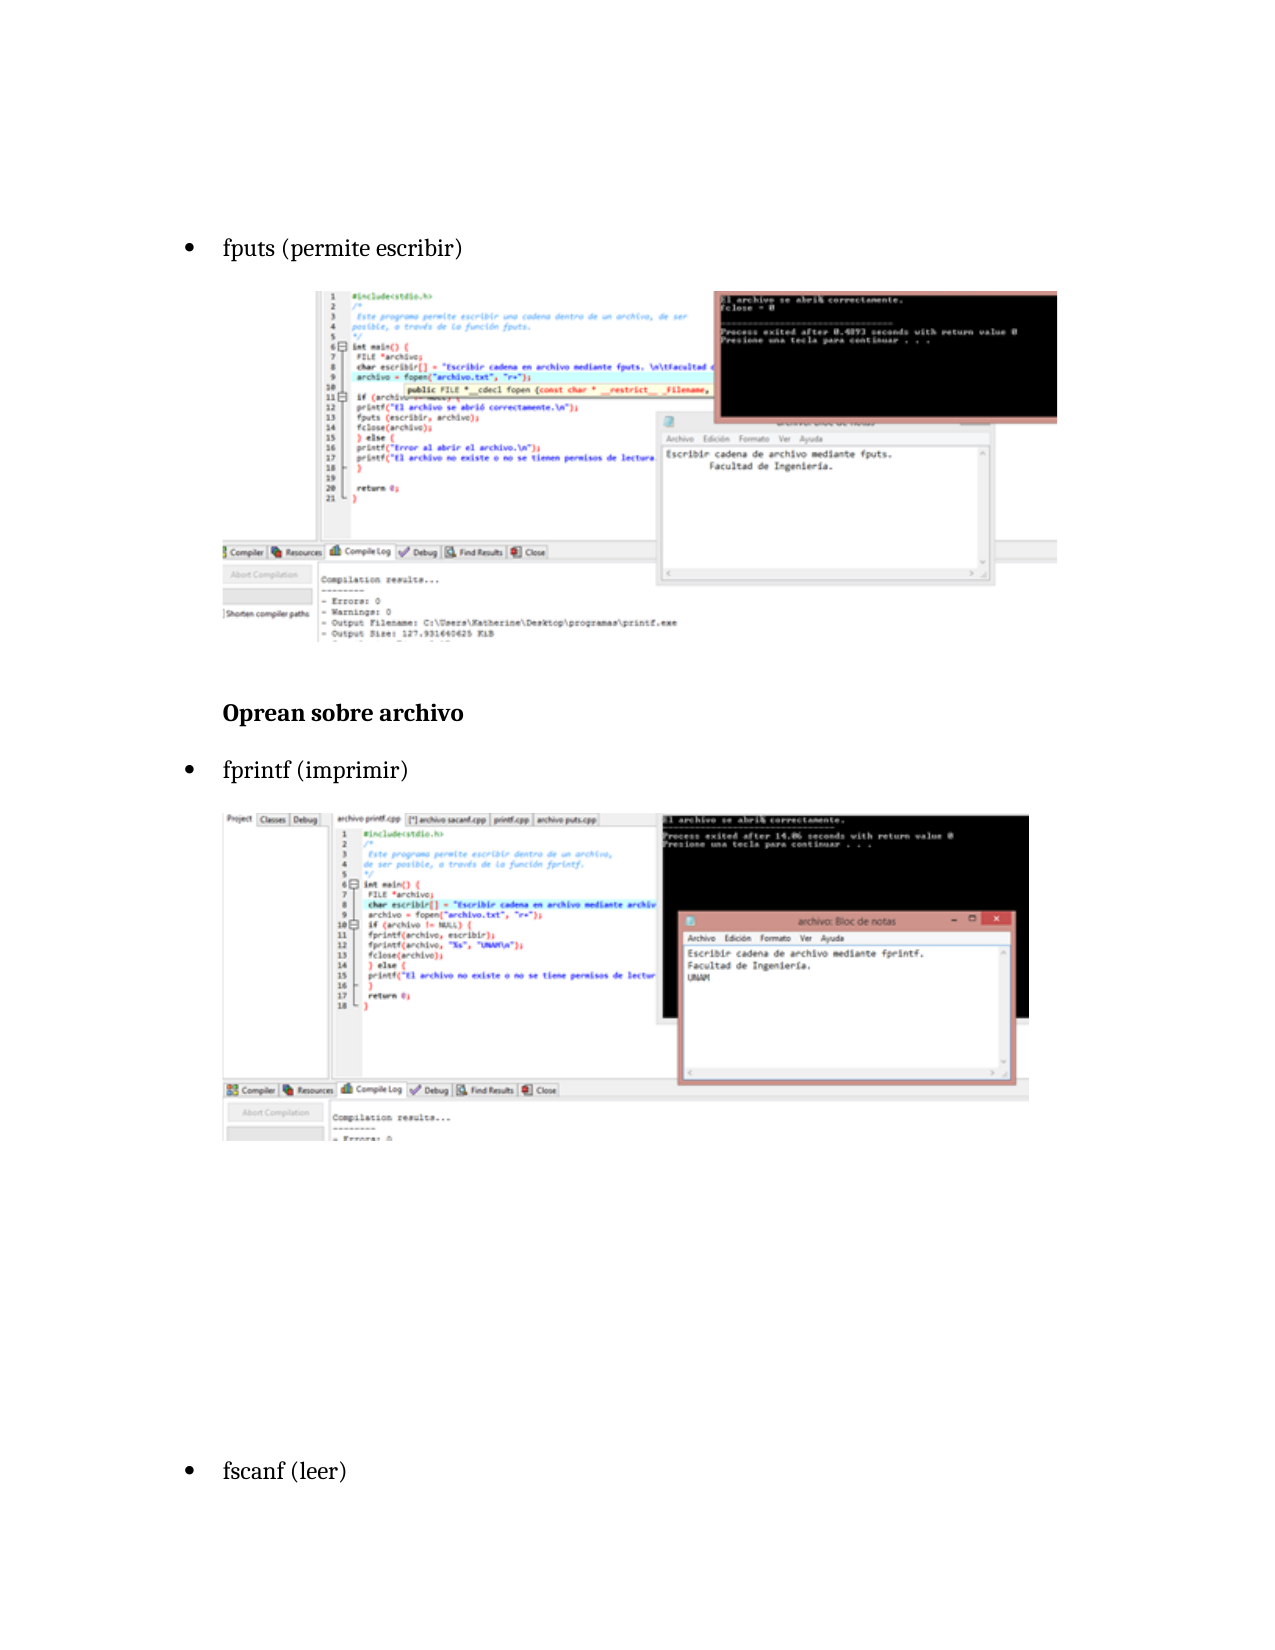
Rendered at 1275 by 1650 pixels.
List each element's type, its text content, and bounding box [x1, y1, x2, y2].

list fprintf (imprimir) [185, 756, 1127, 785]
list fputs (permite escribir) [185, 234, 1127, 263]
list fscanf (leer) [185, 1457, 1127, 1486]
text Oprean sobre archivo [223, 699, 1127, 728]
